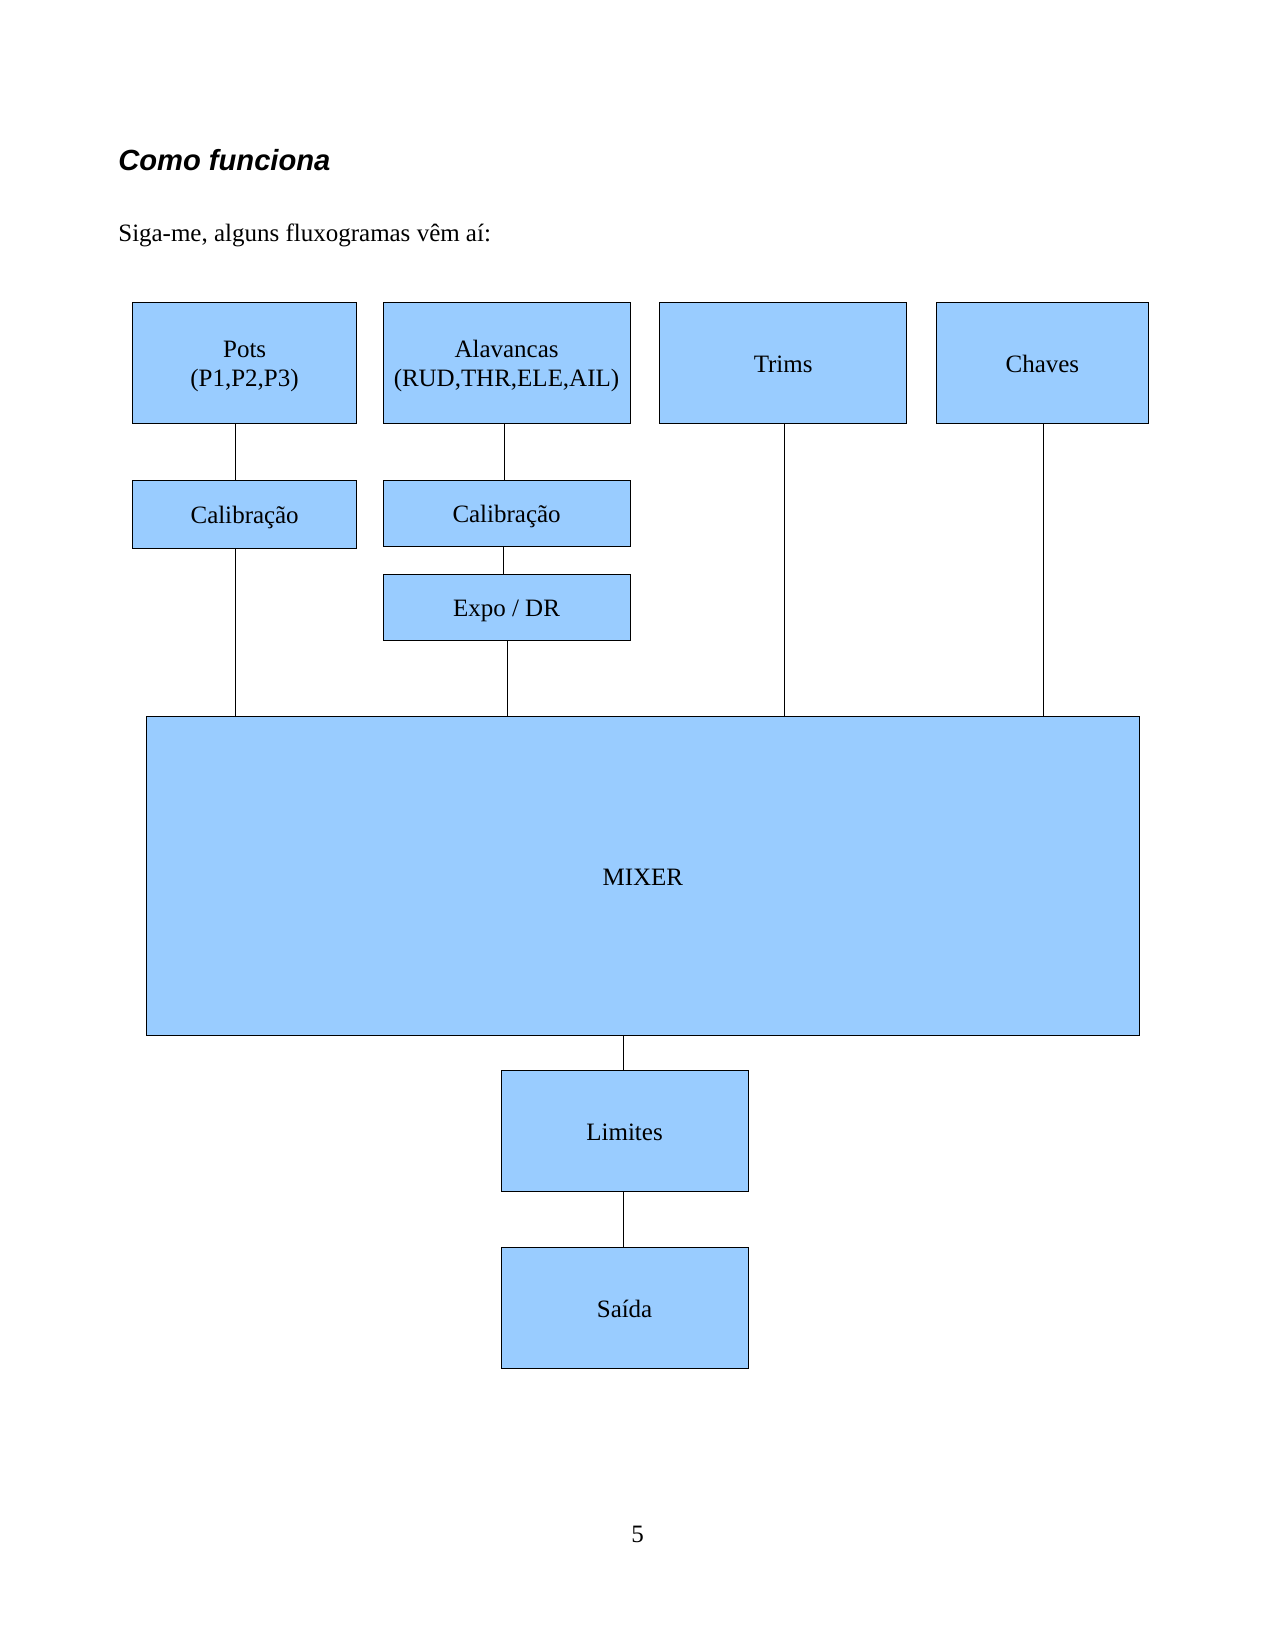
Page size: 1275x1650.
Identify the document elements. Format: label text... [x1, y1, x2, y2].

text Siga-me, alguns fluxogramas vêm aí: [118, 218, 1157, 247]
subtitle Como funciona [118, 143, 1157, 177]
